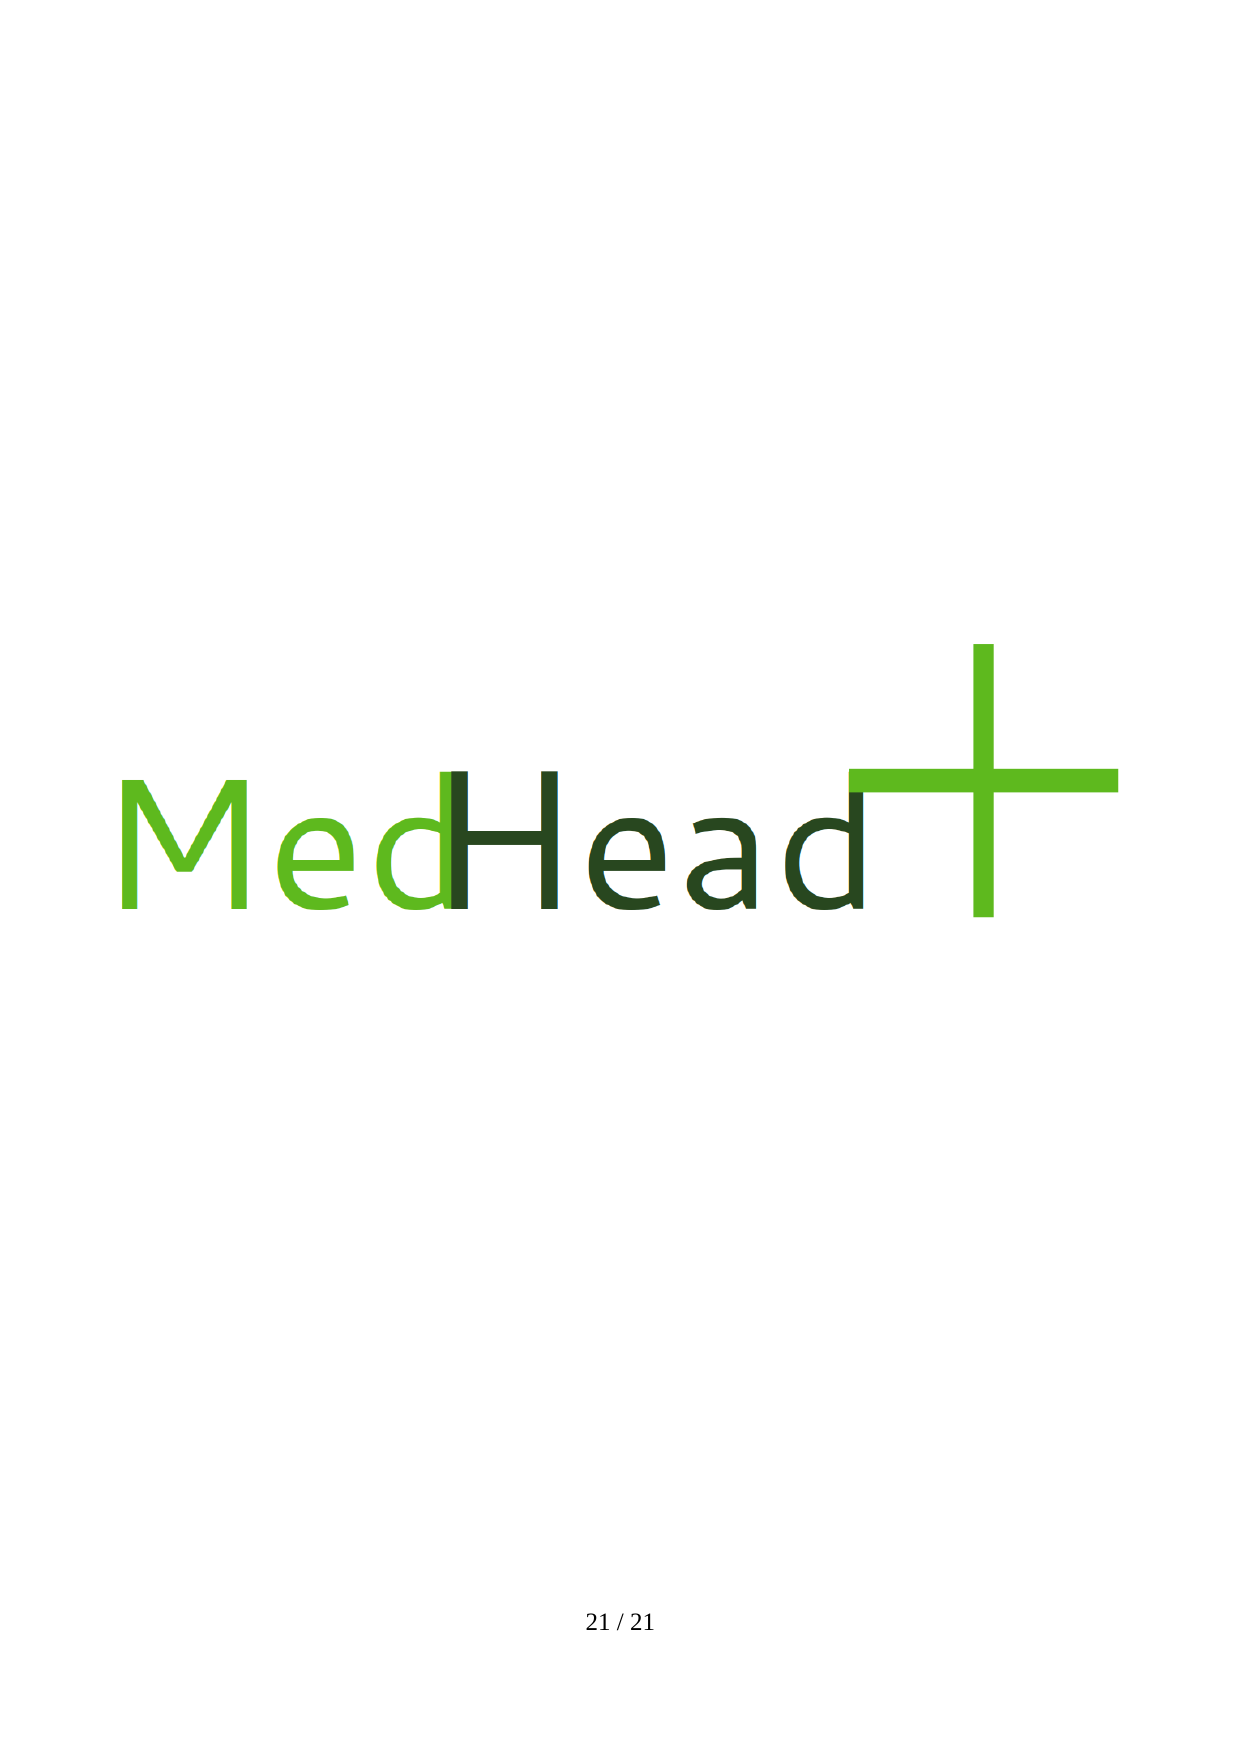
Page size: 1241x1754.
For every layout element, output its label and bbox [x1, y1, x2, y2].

picture [118, 638, 1123, 922]
